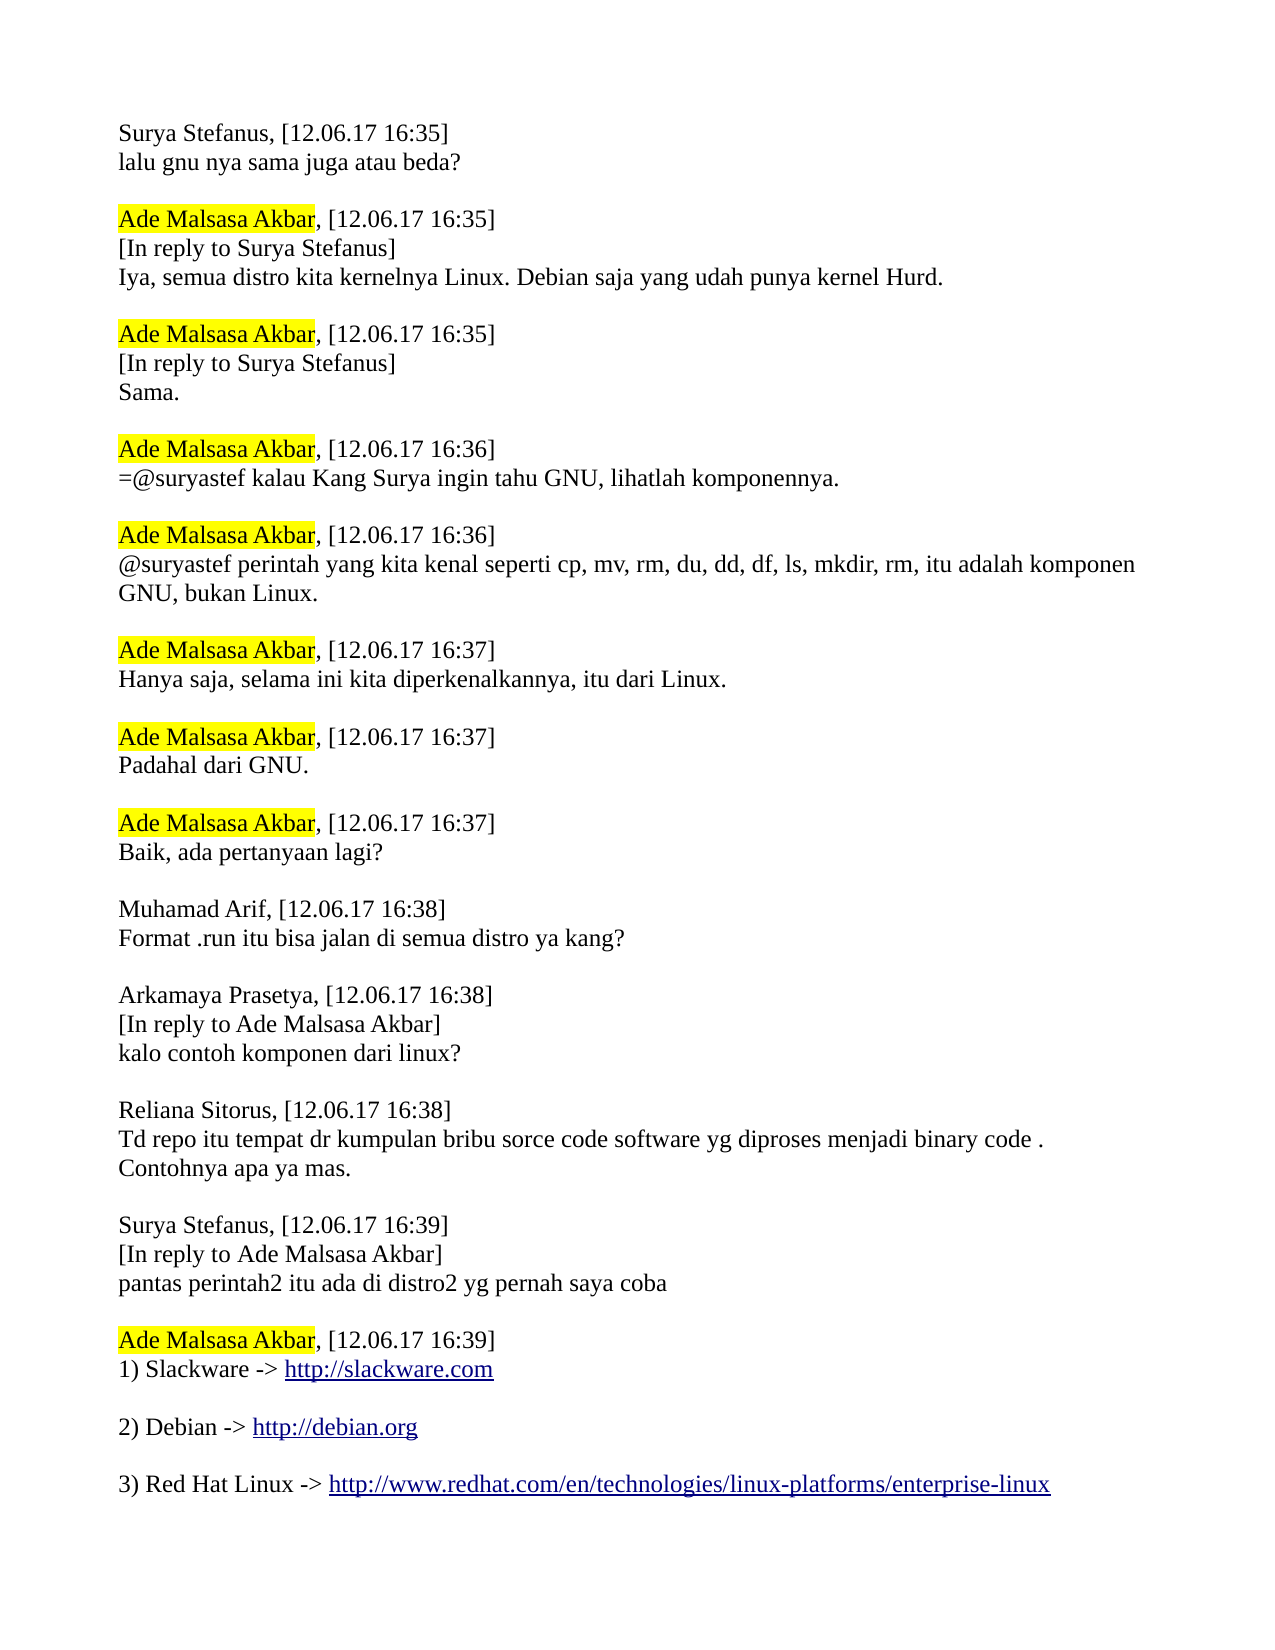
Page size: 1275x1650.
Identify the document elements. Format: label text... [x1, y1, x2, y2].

text Ade Malsasa Akbar, [12.06.17 16:37] [118, 808, 1157, 837]
text [In reply to Surya Stefanus] [118, 348, 1157, 377]
text @suryastef perintah yang kita kenal seperti cp, mv, rm, du, dd, df, ls, mkdir, rm, itu adalah komponen GNU, bukan Linux. [118, 549, 1157, 607]
text Sama. [118, 377, 1157, 406]
text [In reply to Surya Stefanus] [118, 233, 1157, 262]
text [In reply to Ade Malsasa Akbar] [118, 1239, 1157, 1268]
text Reliana Sitorus, [12.06.17 16:38] [118, 1096, 1157, 1124]
text Arkamaya Prasetya, [12.06.17 16:38] [118, 981, 1157, 1009]
text [In reply to Ade Malsasa Akbar] [118, 1009, 1157, 1038]
text =@suryastef kalau Kang Surya ingin tahu GNU, lihatlah komponennya. [118, 463, 1157, 492]
text 3) Red Hat Linux -> http://www.redhat.com/en/technologies/linux-platforms/enterprise-linux [118, 1469, 1157, 1498]
text Ade Malsasa Akbar, [12.06.17 16:39] [118, 1326, 1157, 1354]
text pantas perintah2 itu ada di distro2 yg pernah saya coba [118, 1268, 1157, 1297]
text 2) Debian -> http://debian.org [118, 1412, 1157, 1441]
text Padahal dari GNU. [118, 751, 1157, 779]
text Ade Malsasa Akbar, [12.06.17 16:37] [118, 636, 1157, 664]
text lalu gnu nya sama juga atau beda? [118, 147, 1157, 176]
text 1) Slackware -> http://slackware.com [118, 1354, 1157, 1383]
text Ade Malsasa Akbar, [12.06.17 16:35] [118, 319, 1157, 348]
text Td repo itu tempat dr kumpulan bribu sorce code software yg diproses menjadi binary code . Contohnya apa ya mas. [118, 1124, 1157, 1182]
text Iya, semua distro kita kernelnya Linux. Debian saja yang udah punya kernel Hurd. [118, 262, 1157, 291]
text Ade Malsasa Akbar, [12.06.17 16:36] [118, 434, 1157, 463]
text Surya Stefanus, [12.06.17 16:35] [118, 118, 1157, 147]
text Baik, ada pertanyaan lagi? [118, 837, 1157, 866]
text Surya Stefanus, [12.06.17 16:39] [118, 1211, 1157, 1239]
text Ade Malsasa Akbar, [12.06.17 16:35] [118, 204, 1157, 233]
text Format .run itu bisa jalan di semua distro ya kang? [118, 923, 1157, 952]
text Hanya saja, selama ini kita diperkenalkannya, itu dari Linux. [118, 664, 1157, 693]
text Muhamad Arif, [12.06.17 16:38] [118, 894, 1157, 923]
text Ade Malsasa Akbar, [12.06.17 16:37] [118, 722, 1157, 751]
text kalo contoh komponen dari linux? [118, 1038, 1157, 1067]
text Ade Malsasa Akbar, [12.06.17 16:36] [118, 521, 1157, 549]
